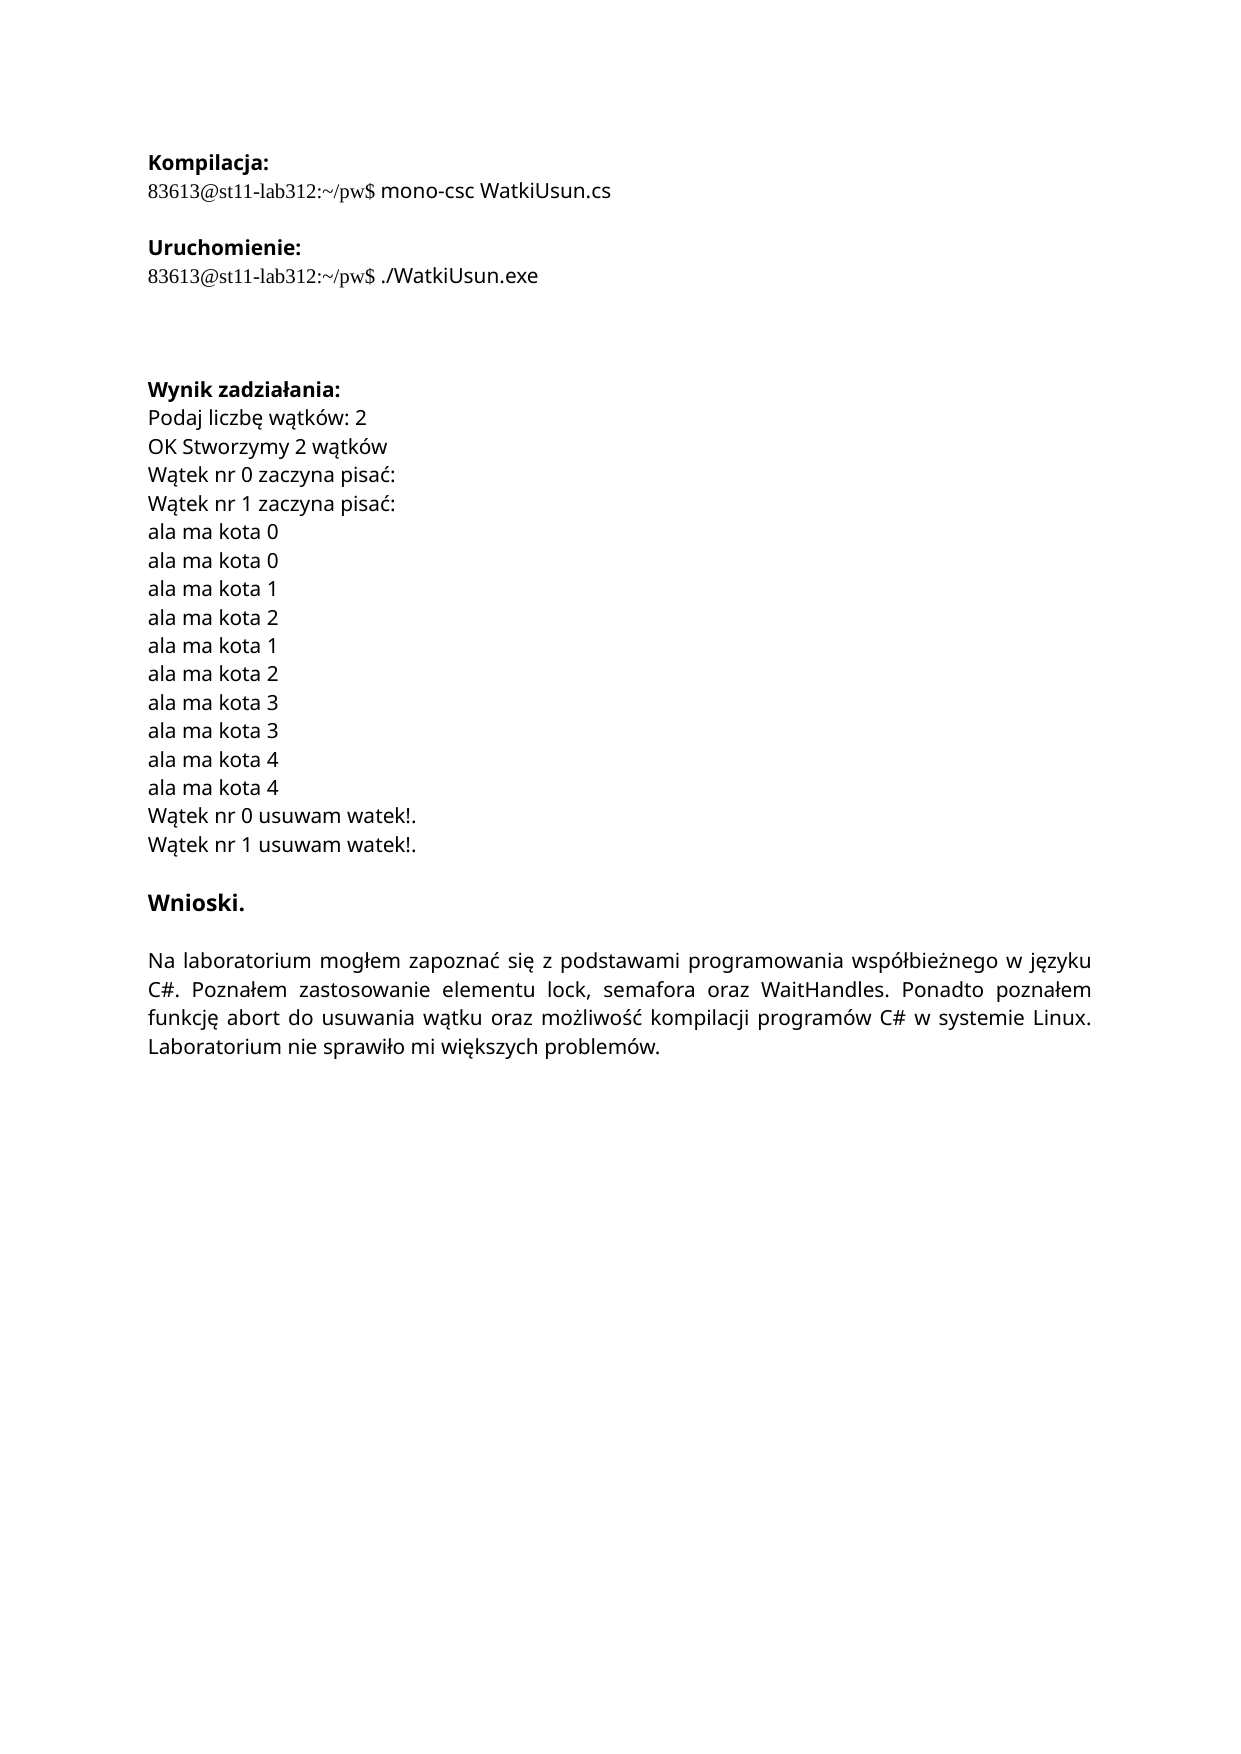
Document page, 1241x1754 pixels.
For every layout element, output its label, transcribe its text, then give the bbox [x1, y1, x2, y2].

text 83613@st11-lab312:~/pw$ ./WatkiUsun.exe [148, 261, 1093, 290]
text Wnioski. [148, 887, 1093, 918]
text ala ma kota 3 [148, 716, 1093, 745]
text ala ma kota 4 [148, 745, 1093, 773]
text ala ma kota 1 [148, 574, 1093, 603]
text Wątek nr 0 usuwam watek!. [148, 802, 1093, 830]
text Wynik zadziałania: [148, 375, 1093, 403]
text ala ma kota 1 [148, 631, 1093, 659]
text OK Stworzymy 2 wątków [148, 432, 1093, 460]
text Na laboratorium mogłem zapoznać się z podstawami programowania współbieżnego w języku C#. Poznałem zastosowanie elementu lock, semafora oraz WaitHandles. Ponadto poznałem funkcję abort do usuwania wątku oraz możliwość kompilacji programów C# w systemie Linux. Laboratorium nie sprawiło mi większych problemów. [148, 947, 1093, 1060]
text Uruchomienie: [148, 233, 1093, 261]
text Kompilacja: [148, 148, 1093, 176]
text 83613@st11-lab312:~/pw$ mono-csc WatkiUsun.cs [148, 176, 1093, 204]
text ala ma kota 2 [148, 659, 1093, 688]
text Wątek nr 1 zaczyna pisać: [148, 489, 1093, 517]
text Wątek nr 0 zaczyna pisać: [148, 460, 1093, 489]
text ala ma kota 2 [148, 603, 1093, 631]
text ala ma kota 4 [148, 773, 1093, 802]
text ala ma kota 0 [148, 546, 1093, 574]
text Podaj liczbę wątków: 2 [148, 403, 1093, 432]
text ala ma kota 3 [148, 688, 1093, 716]
text ala ma kota 0 [148, 517, 1093, 546]
text Wątek nr 1 usuwam watek!. [148, 830, 1093, 858]
